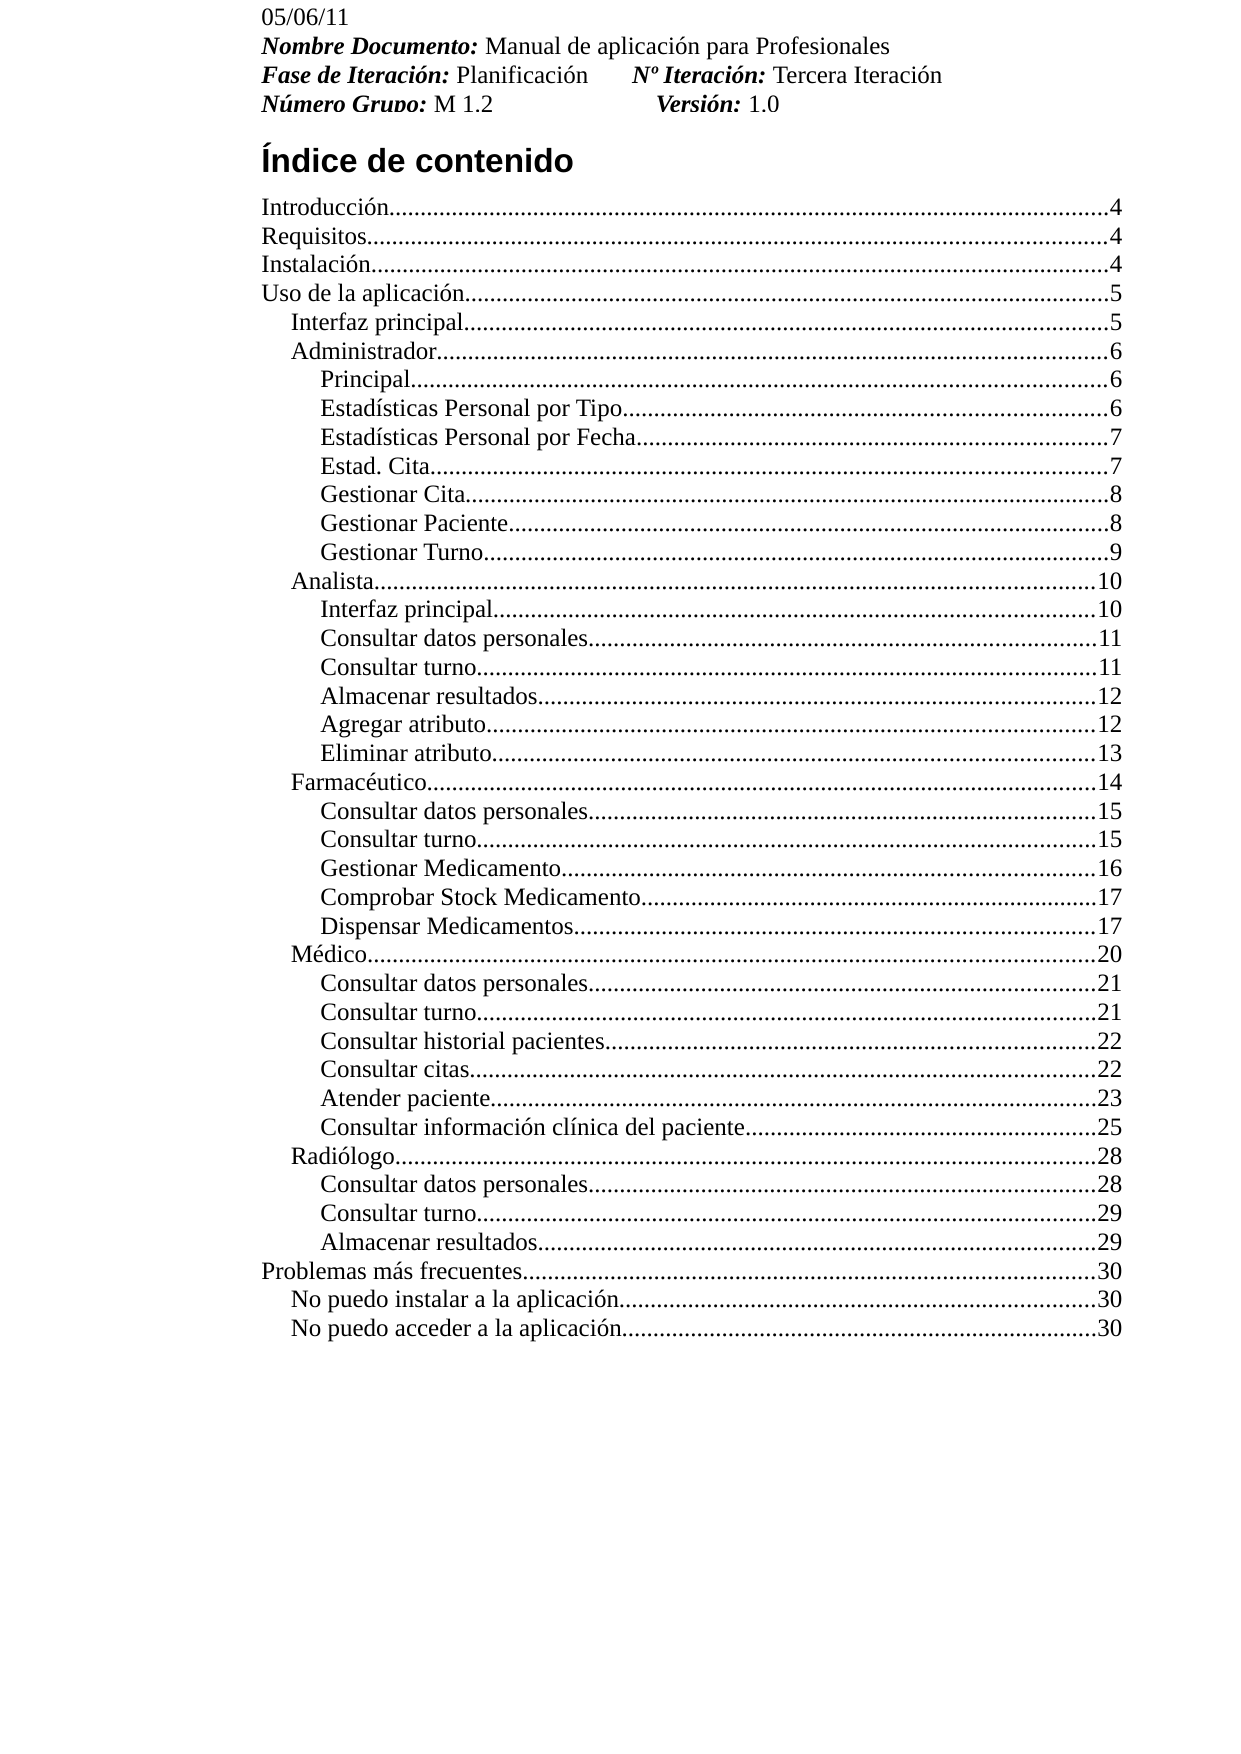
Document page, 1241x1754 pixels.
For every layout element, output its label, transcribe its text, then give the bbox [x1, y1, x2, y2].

text Atender paciente 23 [320, 1083, 1122, 1112]
text Eliminar atributo 13 [320, 738, 1122, 767]
text Principal 6 [320, 364, 1122, 393]
text Consultar turno 15 [320, 824, 1122, 853]
text Gestionar Paciente 8 [320, 508, 1122, 537]
subtitle Índice de contenido [261, 141, 1122, 179]
text Interfaz principal 5 [291, 307, 1122, 336]
text Farmacéutico 14 [291, 767, 1122, 796]
text Radiólogo 28 [291, 1141, 1122, 1169]
text Médico 20 [291, 939, 1122, 968]
text Problemas más frecuentes 30 [261, 1256, 1122, 1284]
text Administrador 6 [291, 336, 1122, 364]
text Instalación 4 [261, 249, 1122, 278]
text Requisitos 4 [261, 221, 1122, 249]
text Consultar turno 11 [320, 652, 1122, 681]
text Consultar información clínica del paciente 25 [320, 1112, 1122, 1141]
text Consultar datos personales 21 [320, 968, 1122, 997]
text No puedo instalar a la aplicación 30 [291, 1284, 1122, 1313]
text Consultar citas 22 [320, 1054, 1122, 1083]
text Interfaz principal 10 [320, 594, 1122, 623]
text Consultar datos personales 11 [320, 623, 1122, 652]
text Estadísticas Personal por Fecha 7 [320, 422, 1122, 451]
text Agregar atributo 12 [320, 709, 1122, 738]
text Gestionar Turno 9 [320, 537, 1122, 566]
text Introducción 4 [261, 192, 1122, 221]
text Estad. Cita 7 [320, 451, 1122, 479]
text Consultar turno 21 [320, 997, 1122, 1026]
text Consultar datos personales 15 [320, 796, 1122, 824]
text Comprobar Stock Medicamento 17 [320, 882, 1122, 911]
text Gestionar Medicamento 16 [320, 853, 1122, 882]
text Uso de la aplicación 5 [261, 278, 1122, 307]
text Consultar historial pacientes 22 [320, 1026, 1122, 1054]
text Almacenar resultados 29 [320, 1227, 1122, 1256]
text Analista 10 [291, 566, 1122, 594]
text Consultar turno 29 [320, 1198, 1122, 1227]
text No puedo acceder a la aplicación 30 [291, 1313, 1122, 1342]
text Dispensar Medicamentos 17 [320, 911, 1122, 939]
text Gestionar Cita 8 [320, 479, 1122, 508]
text Consultar datos personales 28 [320, 1169, 1122, 1198]
text Estadísticas Personal por Tipo 6 [320, 393, 1122, 422]
text Almacenar resultados 12 [320, 681, 1122, 709]
